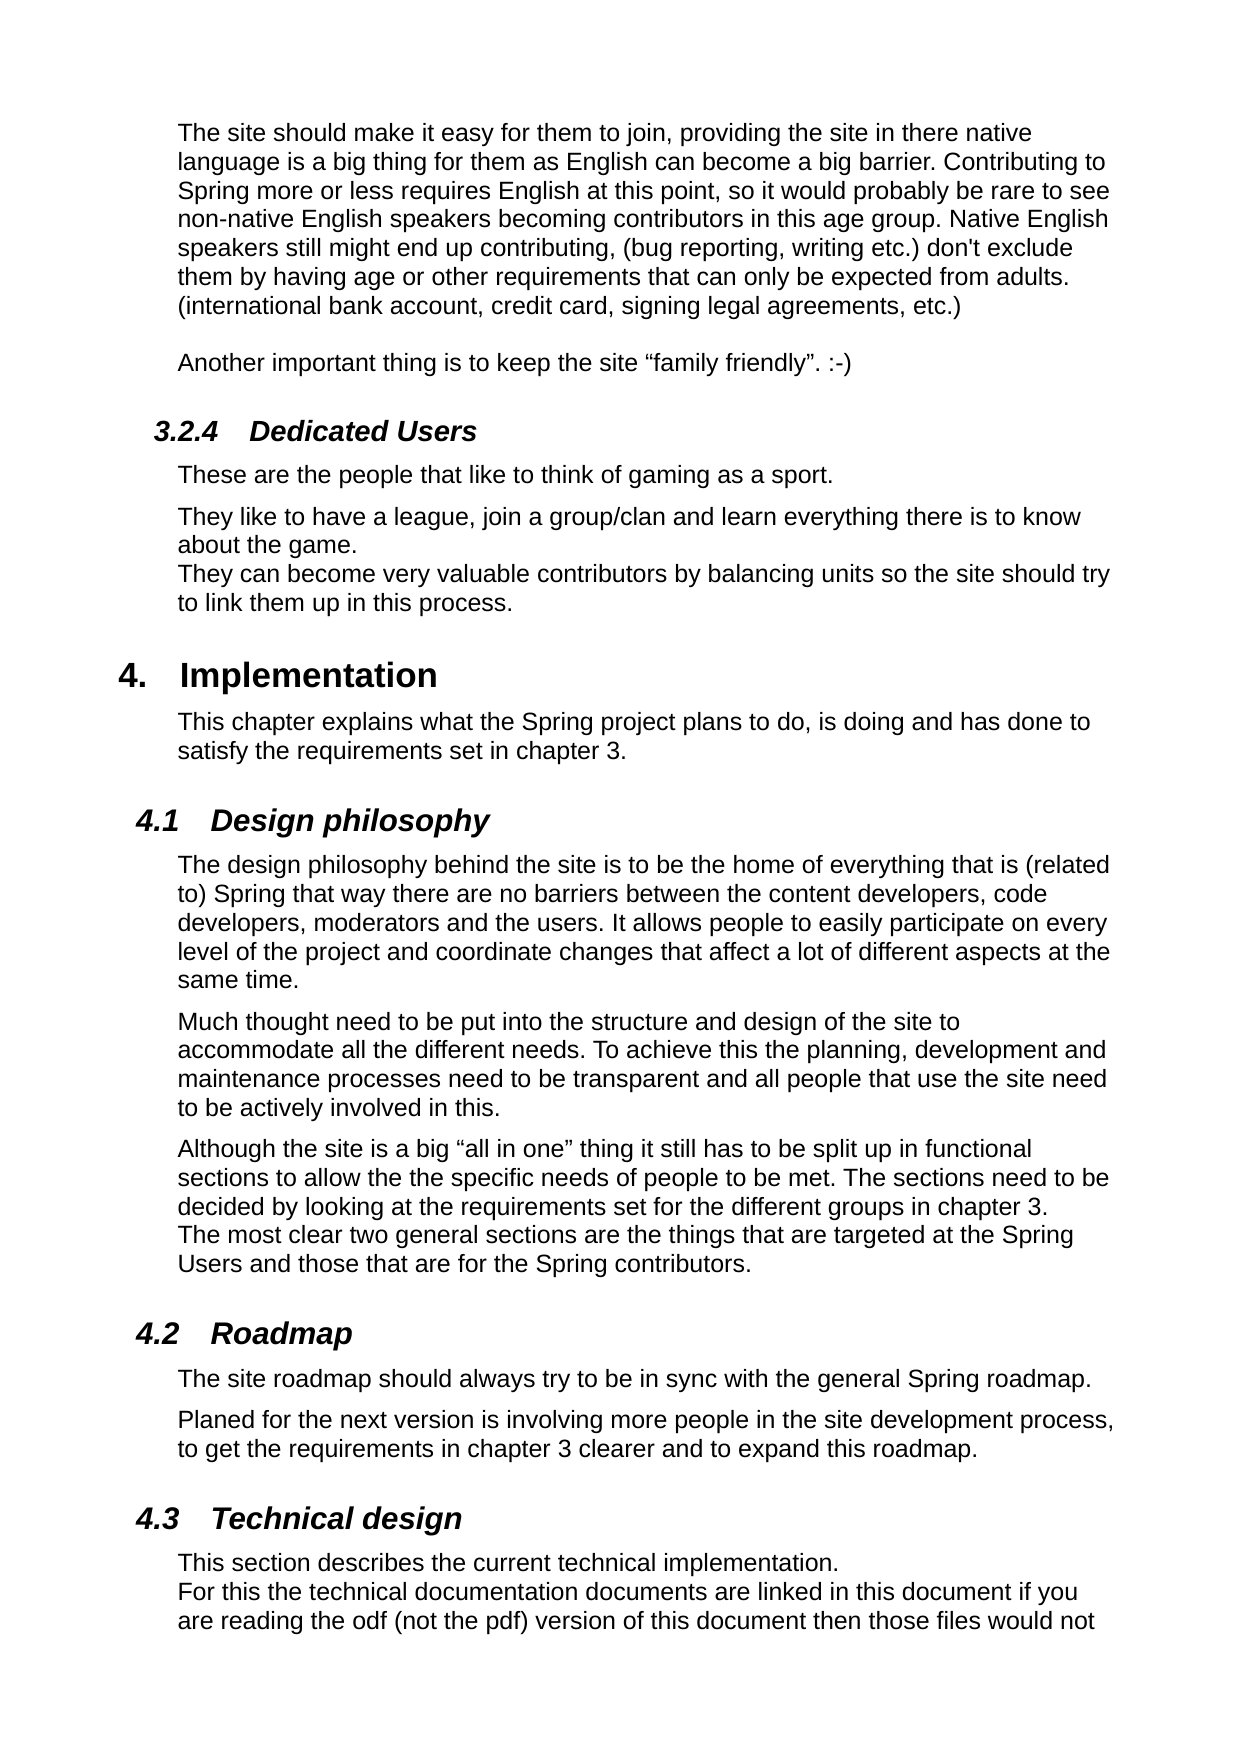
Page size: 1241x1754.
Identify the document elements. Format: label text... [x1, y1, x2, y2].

text Much thought need to be put into the structure and design of the site to accommodate all the different needs. To achieve this the planning, development and maintenance processes need to be transparent and all people that use the site need to be actively involved in this. [177, 1007, 1122, 1122]
text They like to have a league, join a group/clan and learn everything there is to know about the game. They can become very valuable contributors by balancing units so the site should try to link them up in this process. [177, 502, 1122, 617]
text Although the site is a big “all in one” thing it still has to be split up in functional sections to allow the the specific needs of people to be met. The sections need to be decided by looking at the requirements set for the different groups in chapter 3. The most clear two general sections are the things that are targeted at the Spring Users and those that are for the Spring contributors. [177, 1134, 1122, 1278]
text Planed for the next version is involving more people in the site development process, to get the requirements in chapter 3 clearer and to expand this roadmap. [177, 1405, 1122, 1462]
text These are the people that like to think of gaming as a sport. [177, 460, 1122, 489]
subtitle Design philosophy [127, 802, 1122, 838]
subtitle Implementation [118, 654, 1122, 694]
text This chapter explains what the Spring project plans to do, is doing and has done to satisfy the requirements set in chapter 3. [177, 707, 1122, 764]
text The design philosophy behind the site is to be the home of everything that is (related to) Spring that way there are no barriers between the content developers, code developers, moderators and the users. It allows people to easily participate on every level of the project and coordinate changes that affect a lot of different aspects at the same time. [177, 850, 1122, 994]
subtitle Roadmap [127, 1315, 1122, 1351]
text The site should make it easy for them to join, providing the site in there native language is a big thing for them as English can become a big barrier. Contributing to Spring more or less requires English at this point, so it would probably be rare to see non-native English speakers becoming contributors in this age group. Native English speakers still might end up contributing, (bug reporting, writing etc.) don't exclude them by having age or other requirements that can only be expected from adults. (international bank account, credit card, signing legal agreements, etc.) Another important thing is to keep the site “family friendly”. :-) [177, 118, 1122, 377]
subtitle Dedicated Users [136, 414, 1122, 448]
text The site roadmap should always try to be in sync with the general Spring roadmap. [177, 1364, 1122, 1392]
text This section describes the current technical implementation. For this the technical documentation documents are linked in this document if you are reading the odf (not the pdf) version of this document then those files would not [177, 1548, 1122, 1635]
subtitle Technical design [127, 1500, 1122, 1536]
